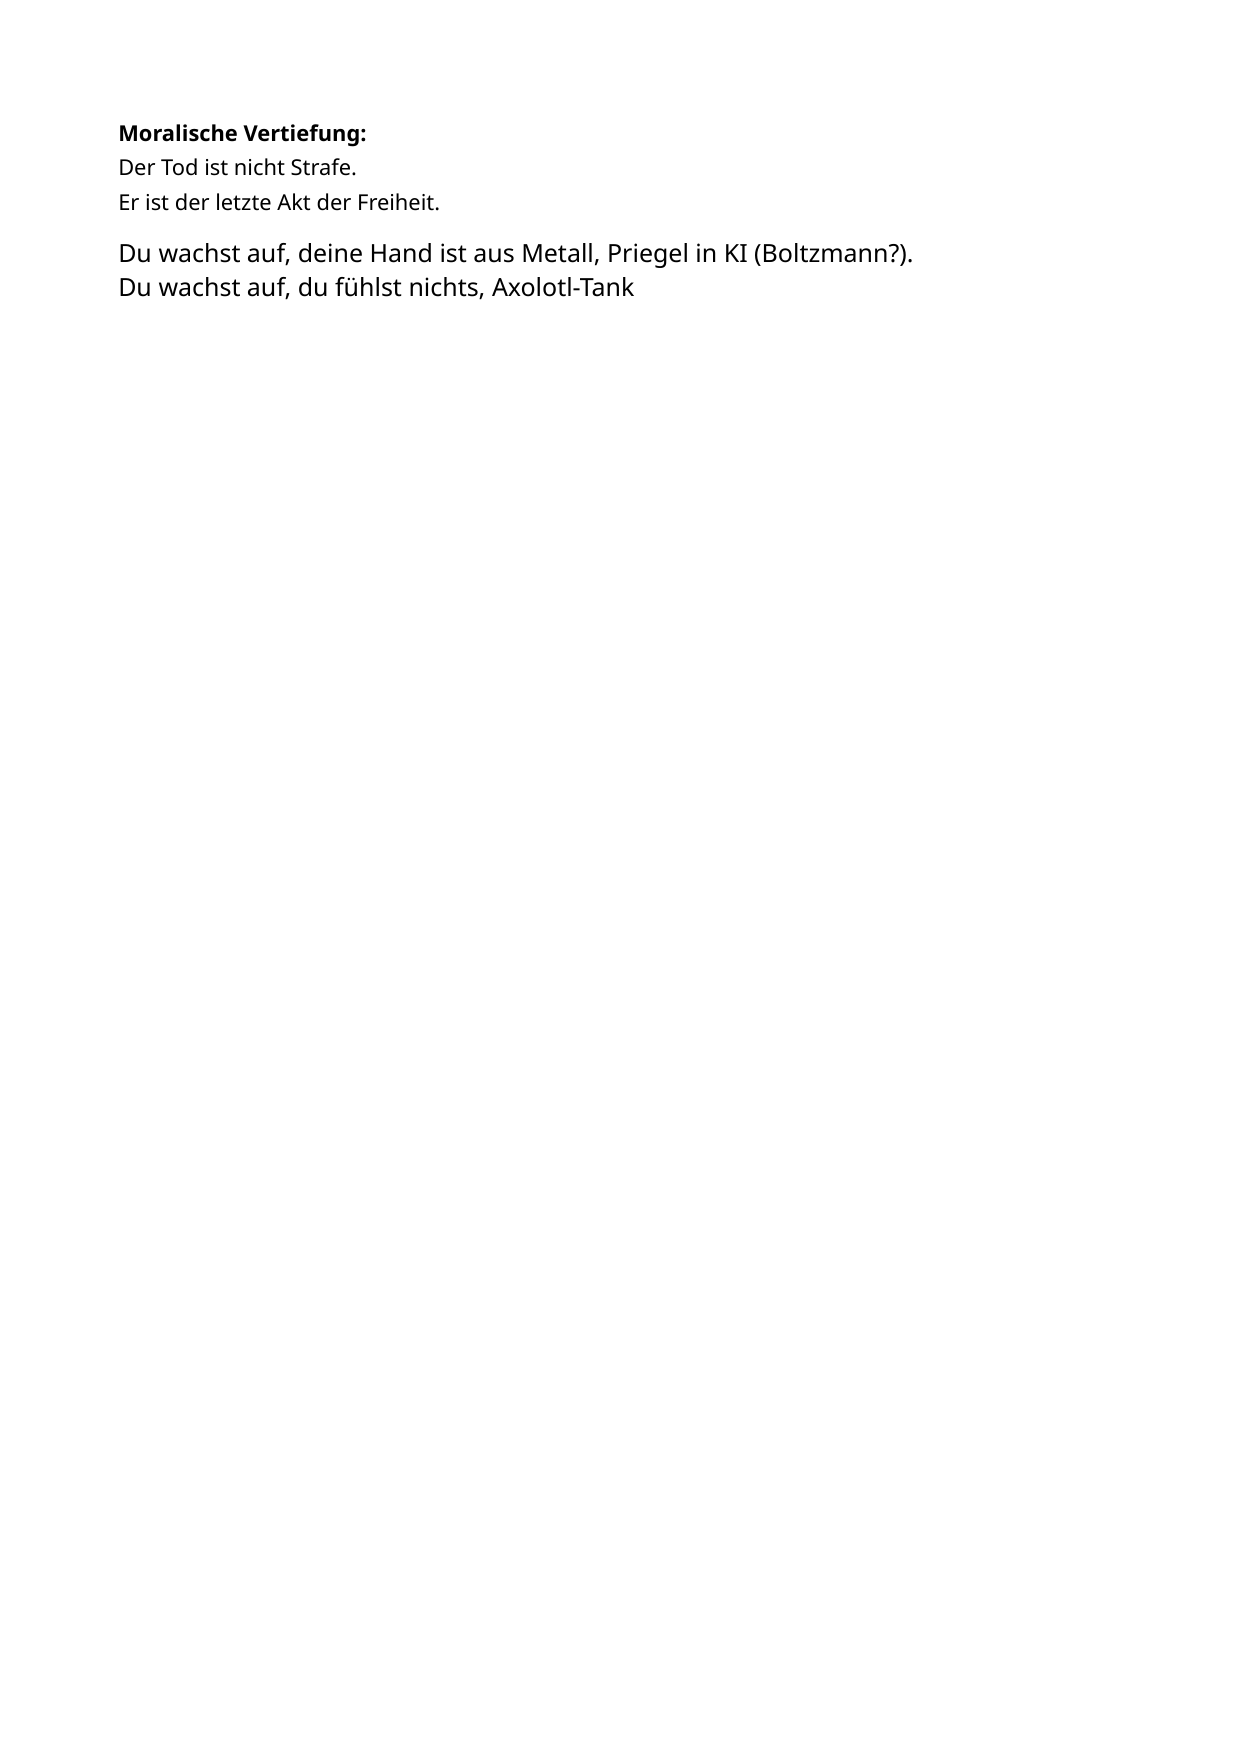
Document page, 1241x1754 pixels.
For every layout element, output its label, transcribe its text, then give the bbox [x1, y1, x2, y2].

text Du wachst auf, du fühlst nichts, Axolotl-Tank [118, 269, 1122, 303]
text Du wachst auf, deine Hand ist aus Metall, Priegel in KI (Boltzmann?). [118, 235, 1122, 269]
text Moralische Vertiefung: Der Tod ist nicht Strafe. Er ist der letzte Akt der Freiheit. [118, 118, 1122, 216]
